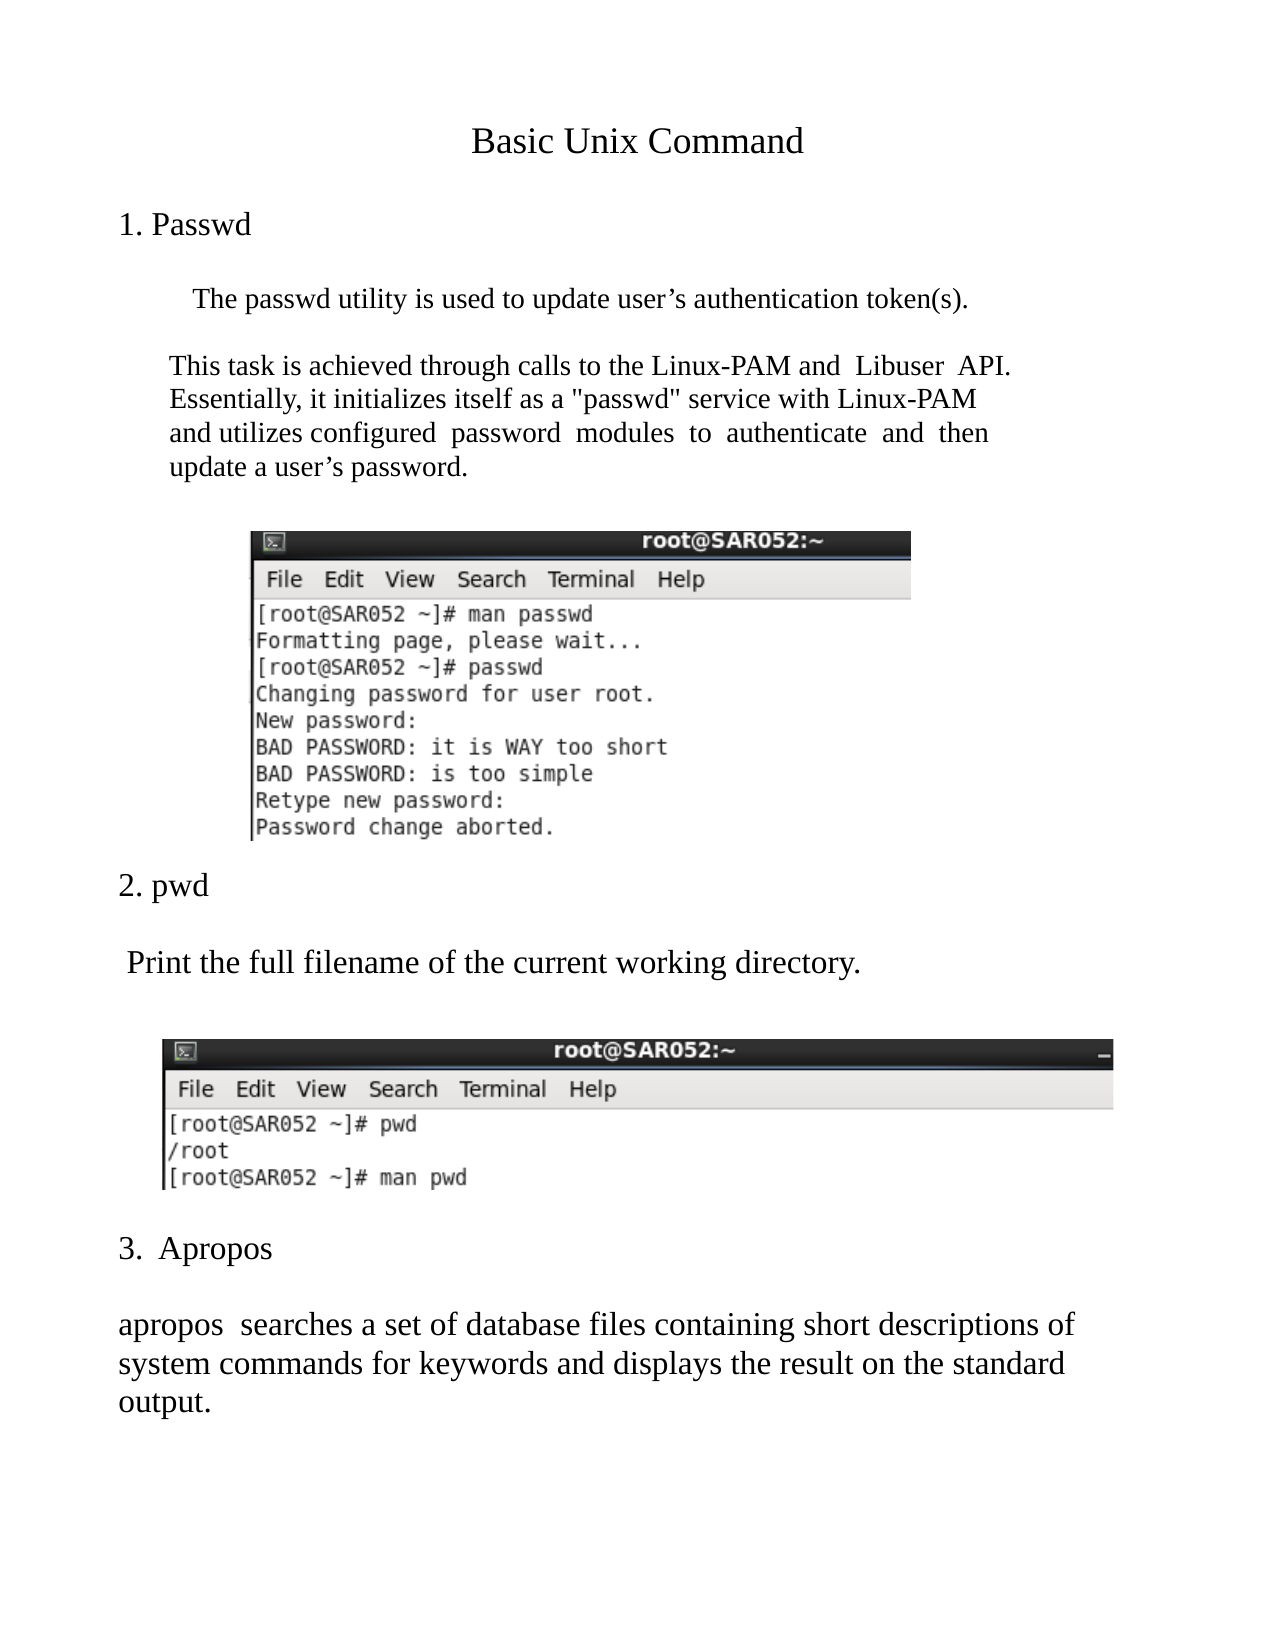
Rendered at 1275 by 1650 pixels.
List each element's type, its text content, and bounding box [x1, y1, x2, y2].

text apropos searches a set of database files containing short descriptions of system commands for keywords and displays the result on the standard output. [118, 1305, 1157, 1420]
text 2. pwd [118, 866, 1157, 904]
text 1. Passwd [118, 204, 1157, 243]
text and utilizes configured password modules to authenticate and then [118, 415, 1157, 449]
text Basic Unix Command [118, 118, 1157, 161]
text Essentially, it initializes itself as a "passwd" service with Linux-PAM [118, 382, 1157, 415]
text The passwd utility is used to update user’s authentication token(s). [118, 281, 1157, 314]
text Print the full filename of the current working directory. [118, 942, 1157, 981]
picture [248, 531, 911, 841]
text This task is achieved through calls to the Linux-PAM and Libuser API. [118, 348, 1157, 382]
text update a user’s password. [118, 449, 1157, 482]
text 3. Apropos [118, 1228, 1157, 1266]
picture [161, 1039, 1114, 1190]
